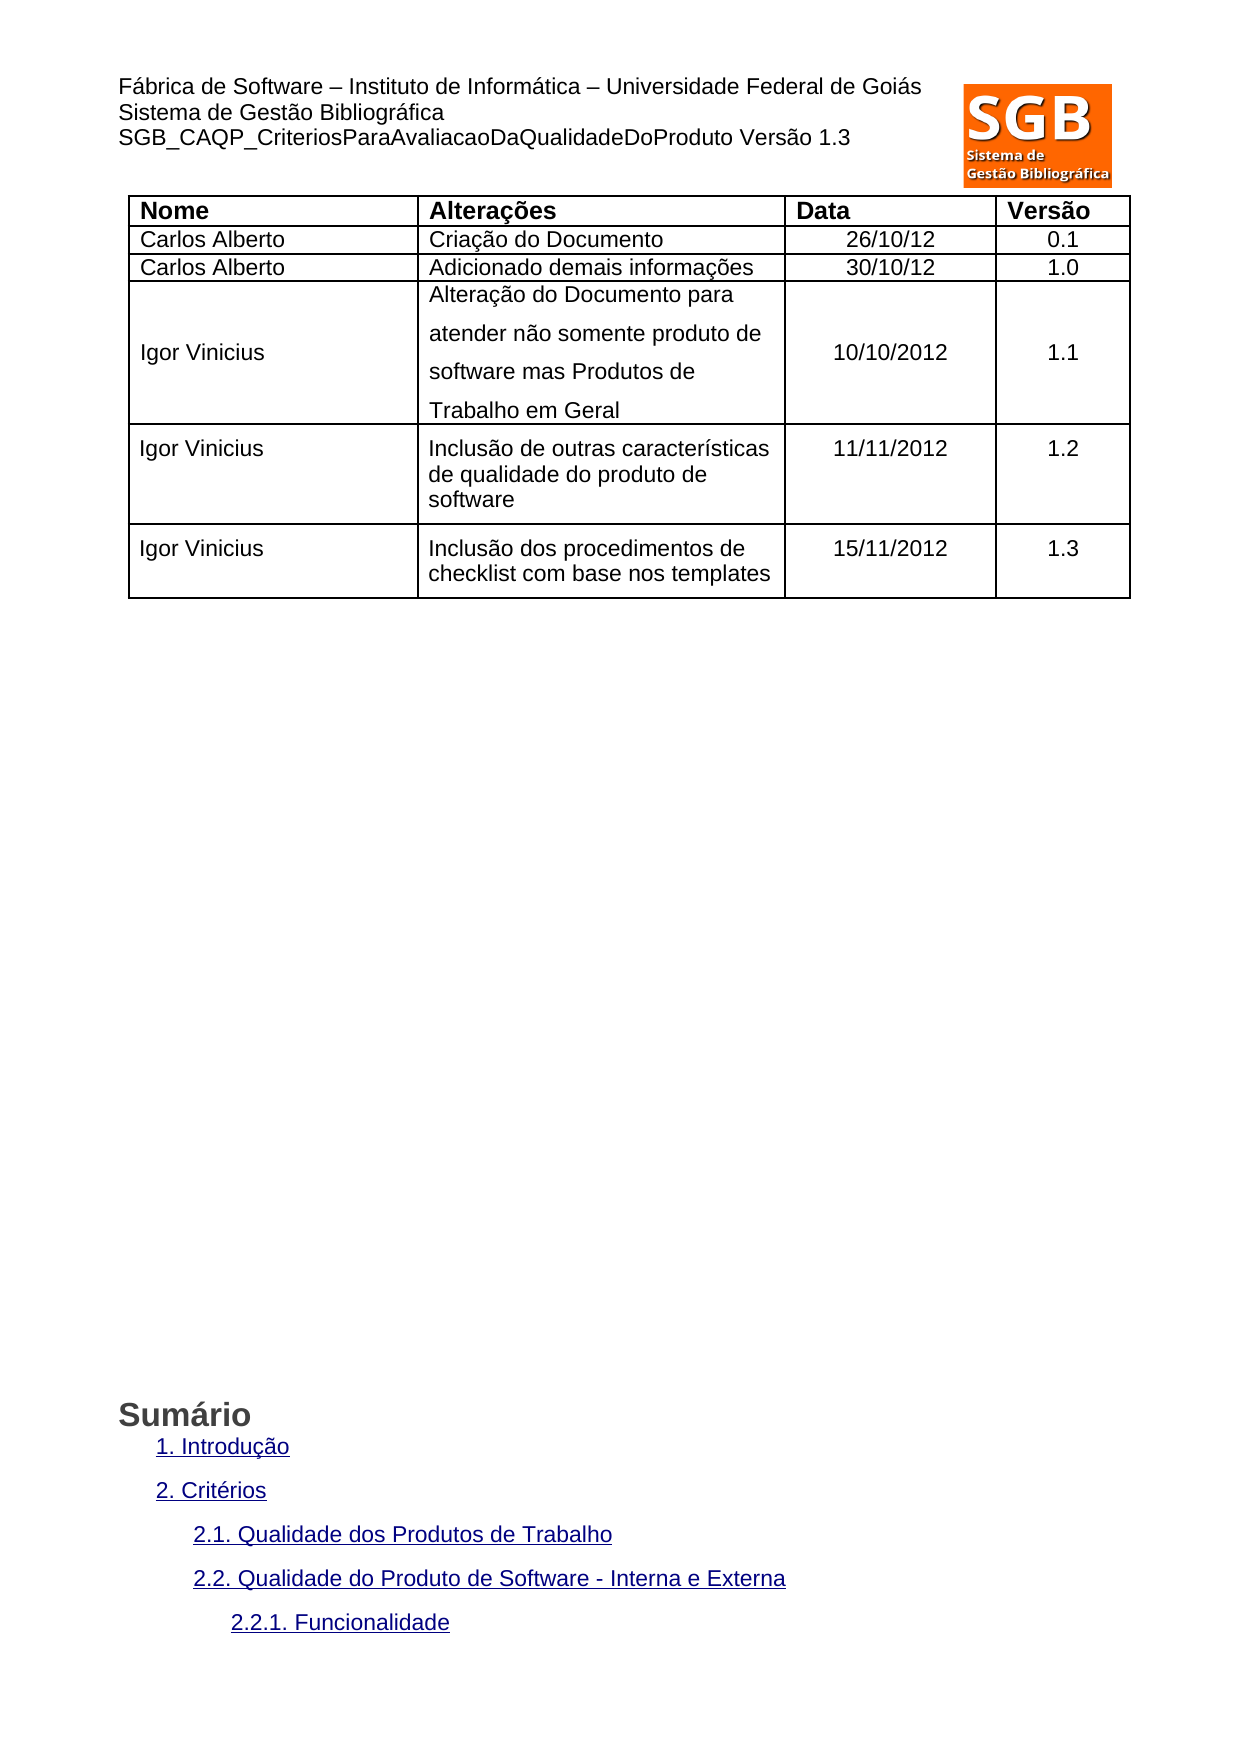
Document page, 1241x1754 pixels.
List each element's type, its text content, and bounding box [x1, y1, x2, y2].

table_cell 0.1 [997, 227, 1129, 252]
table_cell Inclusão dos procedimentos de checklist com base nos templates [419, 525, 784, 597]
table_cell Inclusão de outras características de qualidade do produto de software [419, 425, 784, 523]
text 2.1. Qualidade dos Produtos de Trabalho [193, 1522, 1092, 1547]
table_cell Igor Vinicius [130, 525, 417, 597]
table_cell 1.3 [997, 525, 1129, 597]
table_cell 11/11/2012 [786, 425, 995, 523]
table_cell 15/11/2012 [786, 525, 995, 597]
text 2. Critérios [156, 1478, 1092, 1503]
table_cell Carlos Alberto [130, 227, 417, 252]
picture [963, 84, 1112, 188]
table_cell 1.0 [997, 255, 1129, 280]
table_header Data [786, 197, 995, 225]
table_cell 1.2 [997, 425, 1129, 523]
table_header Versão [997, 197, 1129, 225]
text Sumário [118, 1396, 1092, 1433]
text 2.2.1. Funcionalidade [231, 1610, 1092, 1635]
table_cell Carlos Alberto [130, 255, 417, 280]
table_cell Igor Vinicius [130, 425, 417, 523]
table_cell Igor Vinicius [130, 282, 417, 423]
table_cell 26/10/12 [786, 227, 995, 252]
table_cell Alteração do Documento para atender não somente produto de software mas Produtos de Trabalho em Geral [419, 282, 784, 423]
table_cell Adicionado demais informações [419, 255, 784, 280]
table_cell Criação do Documento [419, 227, 784, 252]
table_cell 1.1 [997, 282, 1129, 423]
text 1. Introdução [156, 1433, 1092, 1459]
table_header Nome [130, 197, 417, 225]
table_cell 10/10/2012 [786, 282, 995, 423]
text 2.2. Qualidade do Produto de Software - Interna e Externa [193, 1566, 1092, 1591]
table_header Alterações [419, 197, 784, 225]
table_cell 30/10/12 [786, 255, 995, 280]
